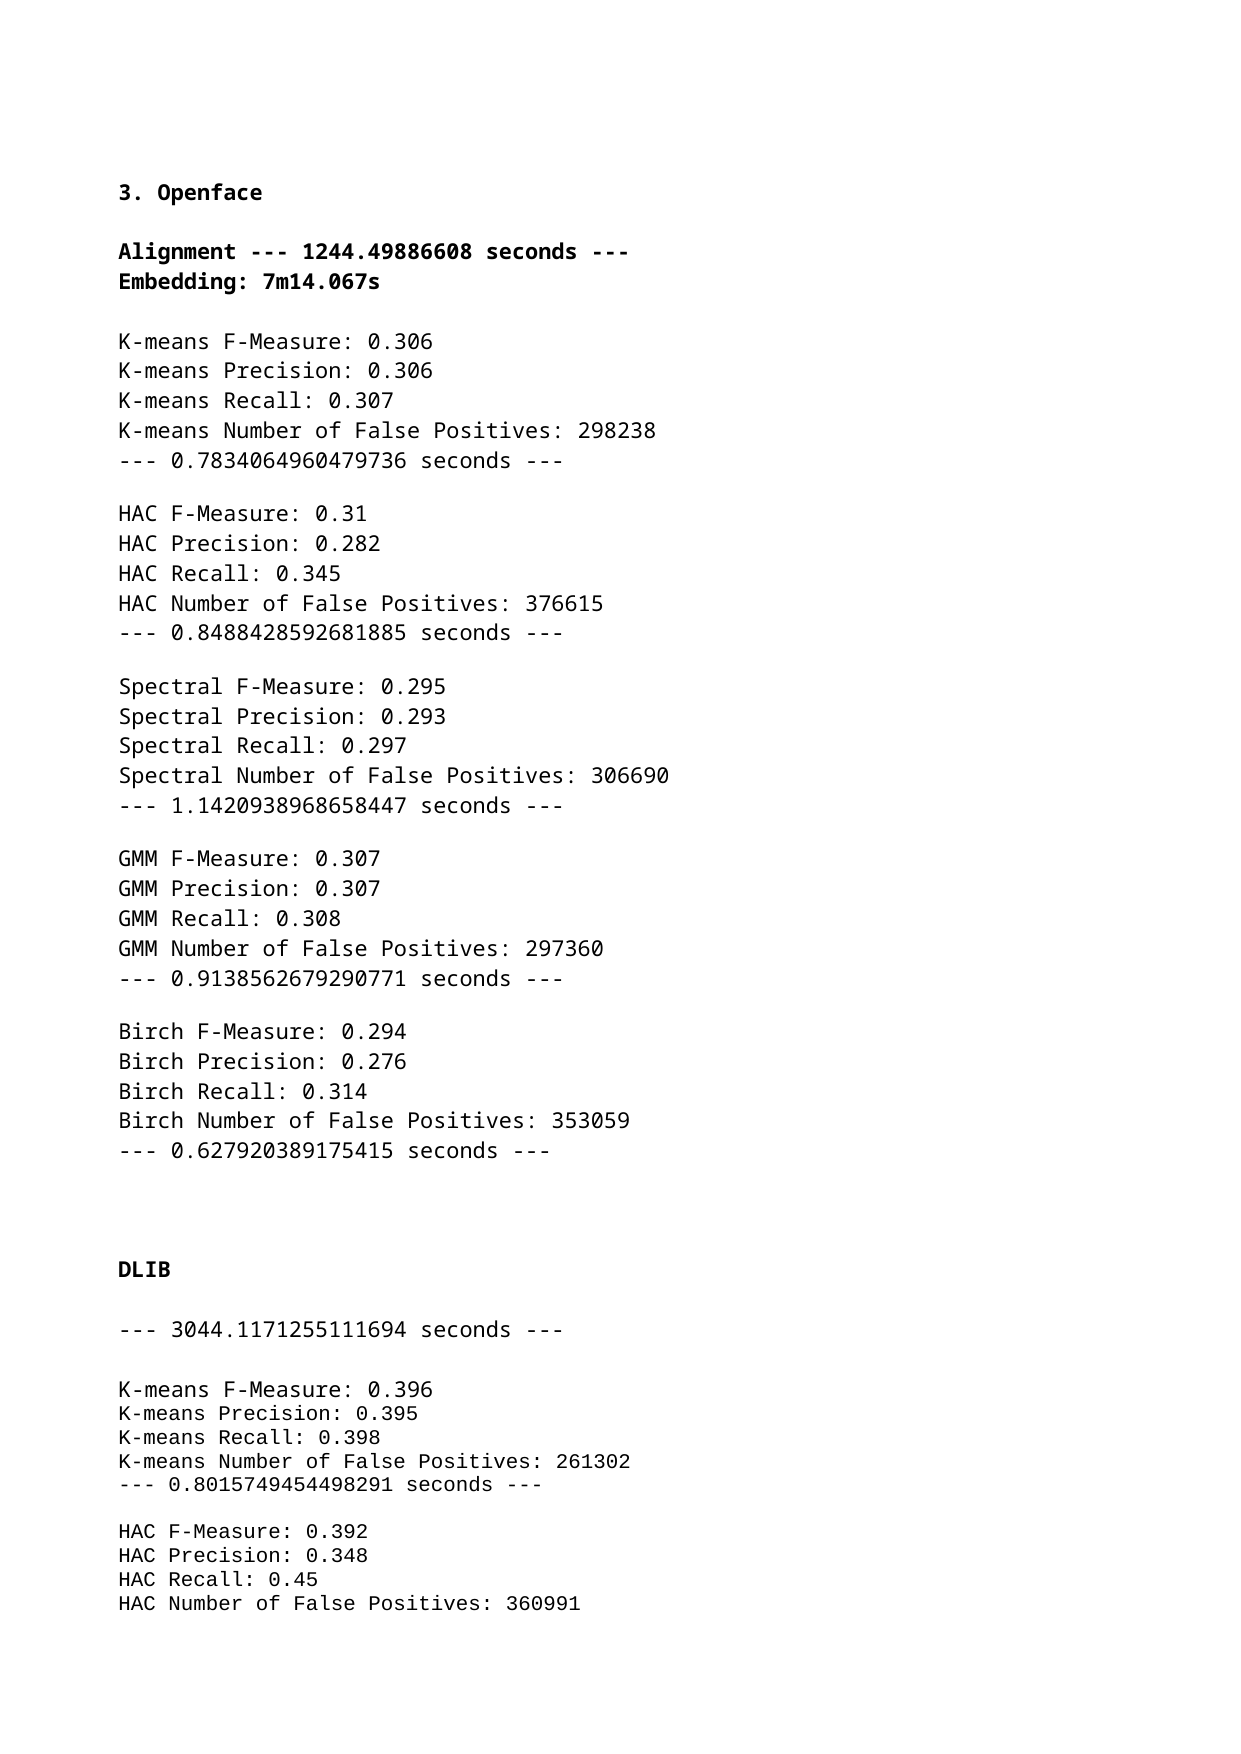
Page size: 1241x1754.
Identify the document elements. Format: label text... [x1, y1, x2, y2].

text Birch F-Measure: 0.294 [118, 1016, 1122, 1046]
text K-means Number of False Positives: 261302 [118, 1451, 1122, 1474]
text GMM Recall: 0.308 [118, 903, 1122, 933]
text HAC F-Measure: 0.392 [118, 1522, 1122, 1545]
text GMM Number of False Positives: 297360 [118, 933, 1122, 963]
text HAC Number of False Positives: 360991 [118, 1592, 1122, 1616]
text --- 0.9138562679290771 seconds --- [118, 963, 1122, 992]
text Spectral Number of False Positives: 306690 [118, 760, 1122, 790]
text --- 0.8488428592681885 seconds --- [118, 617, 1122, 647]
text Spectral Recall: 0.297 [118, 730, 1122, 760]
text --- 0.8015749454498291 seconds --- [118, 1474, 1122, 1498]
text --- 1.1420938968658447 seconds --- [118, 790, 1122, 820]
text HAC Precision: 0.348 [118, 1545, 1122, 1569]
text HAC Number of False Positives: 376615 [118, 588, 1122, 617]
text HAC Precision: 0.282 [118, 528, 1122, 558]
text Birch Precision: 0.276 [118, 1046, 1122, 1076]
text K-means Precision: 0.395 [118, 1403, 1122, 1427]
text K-means Precision: 0.306 [118, 355, 1122, 385]
text Spectral Precision: 0.293 [118, 701, 1122, 730]
text K-means F-Measure: 0.306 [118, 326, 1122, 355]
text --- 0.7834064960479736 seconds --- [118, 445, 1122, 474]
text DLIB [118, 1254, 1122, 1284]
text --- 0.627920389175415 seconds --- [118, 1135, 1122, 1165]
text K-means F-Measure: 0.396 [118, 1373, 1122, 1403]
text HAC F-Measure: 0.31 [118, 498, 1122, 528]
text Alignment --- 1244.49886608 seconds --- [118, 236, 1122, 266]
text K-means Recall: 0.307 [118, 385, 1122, 415]
text Birch Recall: 0.314 [118, 1076, 1122, 1105]
text GMM Precision: 0.307 [118, 873, 1122, 903]
text Embedding: 7m14.067s [118, 266, 1122, 296]
text K-means Recall: 0.398 [118, 1427, 1122, 1451]
text 3. Openface [118, 177, 1122, 206]
text Spectral F-Measure: 0.295 [118, 671, 1122, 701]
text HAC Recall: 0.345 [118, 558, 1122, 588]
text --- 3044.1171255111694 seconds --- [118, 1314, 1122, 1344]
text K-means Number of False Positives: 298238 [118, 415, 1122, 445]
text Birch Number of False Positives: 353059 [118, 1105, 1122, 1135]
text GMM F-Measure: 0.307 [118, 843, 1122, 873]
text HAC Recall: 0.45 [118, 1569, 1122, 1592]
